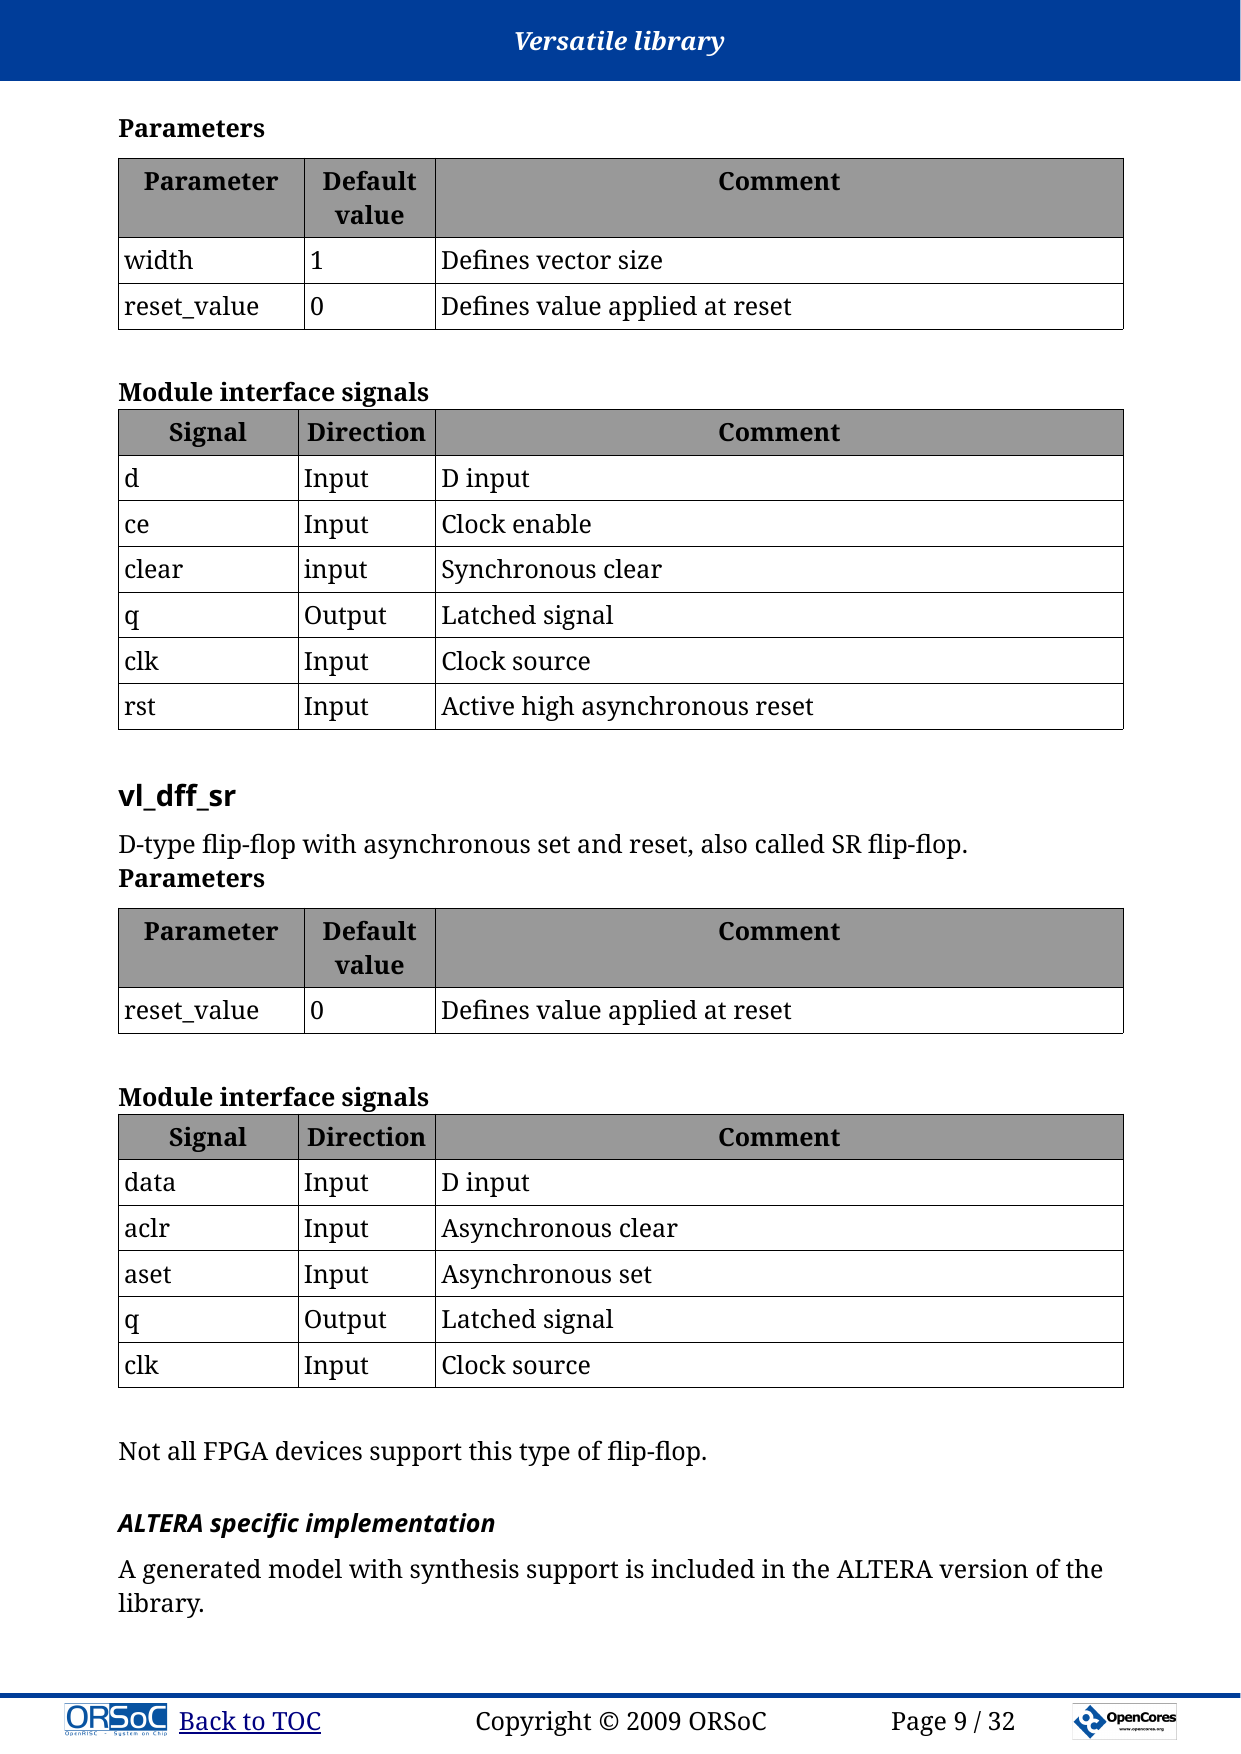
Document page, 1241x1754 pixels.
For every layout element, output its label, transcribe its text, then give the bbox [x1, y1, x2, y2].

table_header Signal [119, 410, 298, 455]
table_header Parameter [119, 159, 304, 237]
table_header Comment [436, 410, 1123, 455]
table_cell Defines value applied at reset [436, 988, 1123, 1033]
subtitle vl_dff_sr [118, 775, 1122, 815]
table_header Default value [305, 159, 435, 237]
text Module interface signals [118, 1079, 1122, 1113]
table_cell 1 [305, 238, 435, 283]
table_cell Input [299, 1343, 435, 1387]
table_cell Input [299, 1160, 435, 1205]
text Module interface signals [118, 375, 1122, 409]
table_header Comment [436, 159, 1123, 237]
table_cell D input [436, 1160, 1123, 1205]
table_cell D input [436, 456, 1123, 500]
table_cell clear [119, 547, 298, 592]
table_cell aset [119, 1251, 298, 1296]
table_cell Synchronous clear [436, 547, 1123, 592]
table_cell Input [299, 456, 435, 500]
table_cell aclr [119, 1206, 298, 1250]
table_cell rst [119, 684, 298, 728]
table_cell Active high asynchronous reset [436, 684, 1123, 728]
picture [1072, 1703, 1177, 1740]
table_cell Input [299, 501, 435, 546]
table_header Signal [119, 1115, 298, 1159]
table_header Default value [305, 909, 435, 987]
text D-type flip-flop with asynchronous set and reset, also called SR flip-flop. [118, 827, 1122, 861]
text Parameters [118, 861, 1122, 895]
table_header Comment [436, 909, 1123, 987]
table_cell reset_value [119, 988, 304, 1033]
table_cell Input [299, 1206, 435, 1250]
table_cell Asynchronous set [436, 1251, 1123, 1296]
table_cell Latched signal [436, 1297, 1123, 1342]
table_cell Clock source [436, 638, 1123, 683]
table_cell Output [299, 1297, 435, 1342]
table_cell Input [299, 638, 435, 683]
table_cell Clock source [436, 1343, 1123, 1387]
table_header Direction [299, 410, 435, 455]
table_cell Asynchronous clear [436, 1206, 1123, 1250]
table_header Direction [299, 1115, 435, 1159]
table_cell width [119, 238, 304, 283]
table_cell d [119, 456, 298, 500]
table_cell Output [299, 593, 435, 637]
table_cell 0 [305, 988, 435, 1033]
table_cell Latched signal [436, 593, 1123, 637]
text Parameters [118, 111, 1122, 145]
table_cell Defines value applied at reset [436, 284, 1123, 328]
picture [64, 1703, 168, 1736]
table_cell q [119, 593, 298, 637]
table_header Comment [436, 1115, 1123, 1159]
table_cell data [119, 1160, 298, 1205]
table_cell 0 [305, 284, 435, 328]
subtitle ALTERA specific implementation [118, 1506, 1122, 1539]
table_cell input [299, 547, 435, 592]
text Not all FPGA devices support this type of flip-flop. [118, 1434, 1122, 1468]
table_cell Input [299, 1251, 435, 1296]
table_cell q [119, 1297, 298, 1342]
table_cell clk [119, 638, 298, 683]
table_cell clk [119, 1343, 298, 1387]
table_cell Defines vector size [436, 238, 1123, 283]
table_cell Clock enable [436, 501, 1123, 546]
text A generated model with synthesis support is included in the ALTERA version of the library. [118, 1552, 1122, 1620]
table_cell Input [299, 684, 435, 728]
table_header Parameter [119, 909, 304, 987]
table_cell reset_value [119, 284, 304, 328]
table_cell ce [119, 501, 298, 546]
